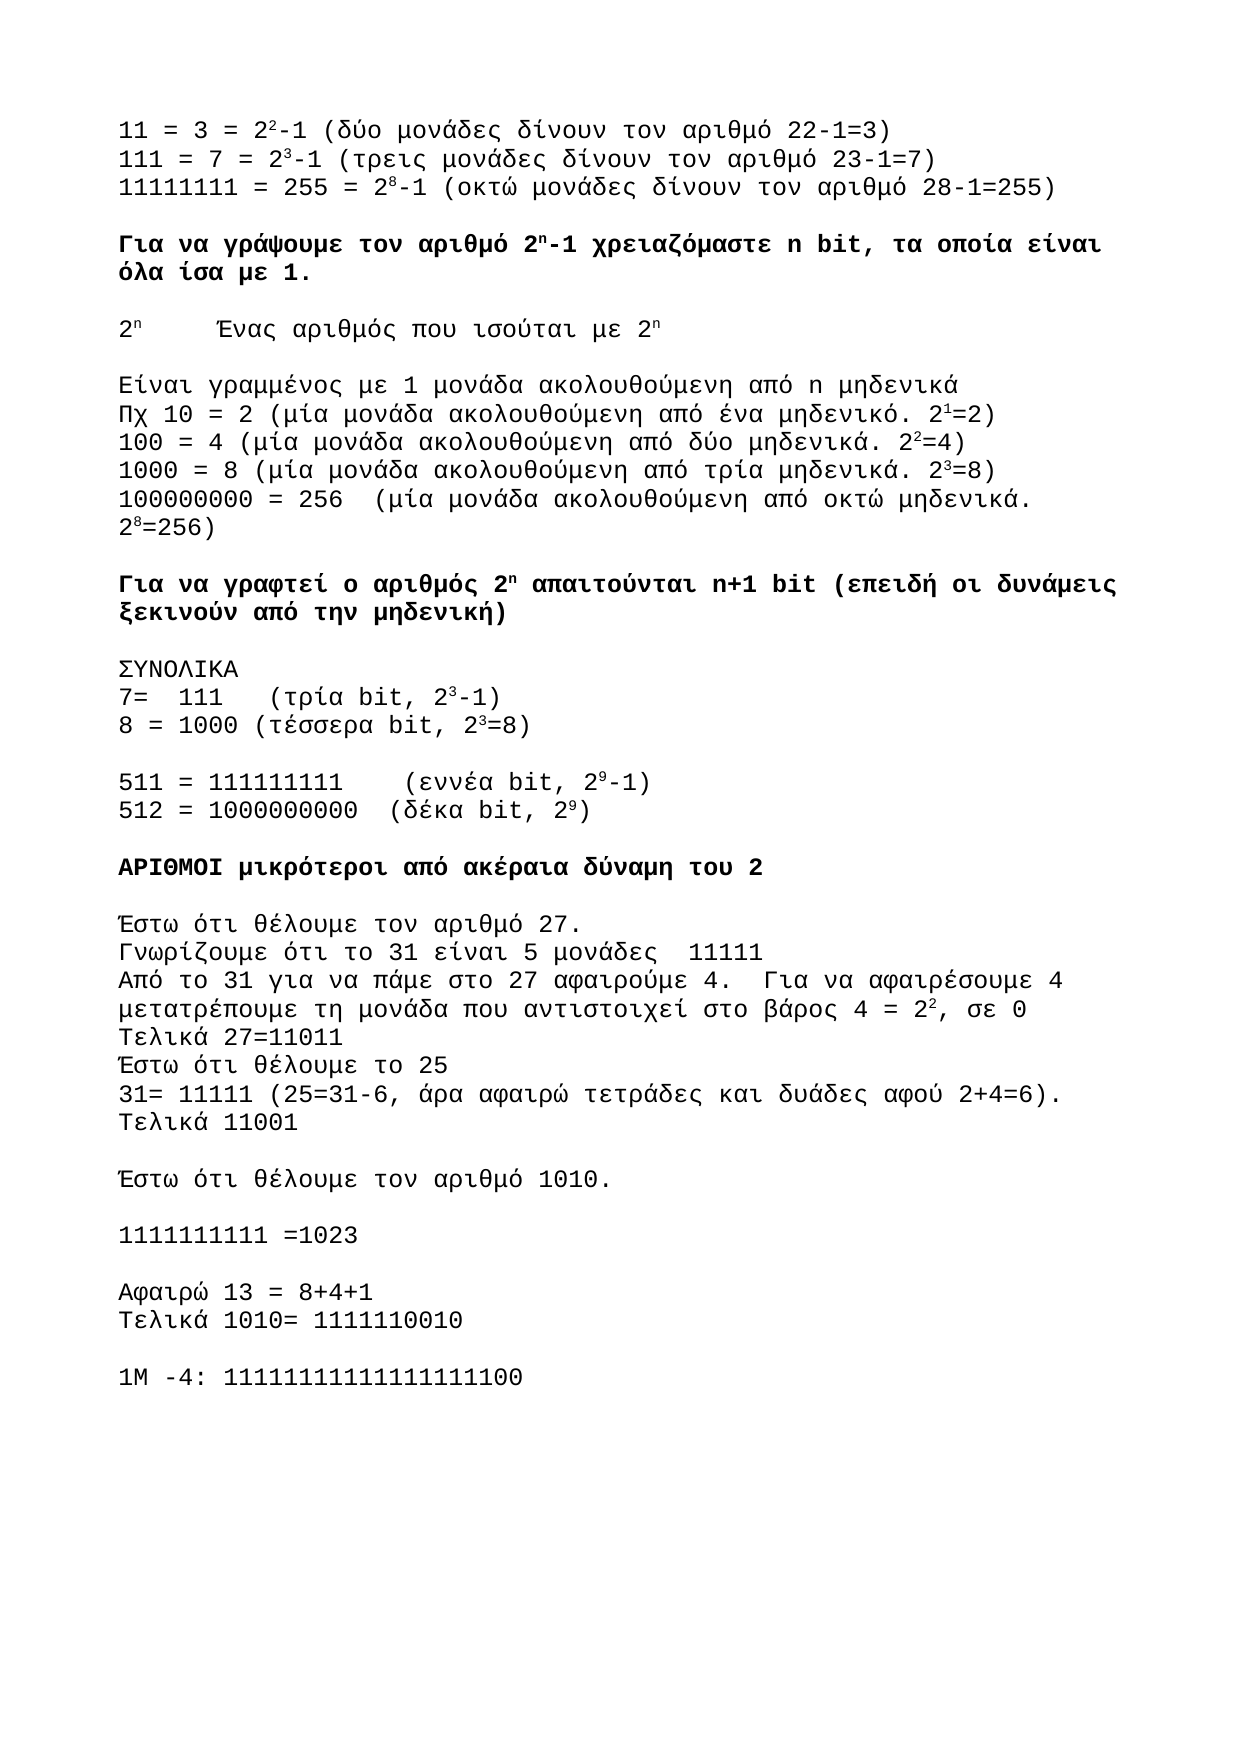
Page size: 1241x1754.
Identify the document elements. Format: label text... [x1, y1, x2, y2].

text Από το 31 για να πάμε στο 27 αφαιρούμε 4. Για να αφαιρέσουμε 4 μετατρέπουμε τη μονάδα που αντιστοιχεί στο βάρος 4 = 22, σε 0 [118, 968, 1122, 1025]
text 1Μ -4: 11111111111111111100 [118, 1365, 1122, 1393]
text Πχ 10 = 2 (μία μονάδα ακολουθούμενη από ένα μηδενικό. 21=2) [118, 401, 1122, 430]
text Έστω ότι θέλουμε το 25 [118, 1053, 1122, 1081]
text 11 = 3 = 22-1 (δύο μονάδες δίνουν τον αριθμό 22-1=3) [118, 118, 1122, 146]
text 2n Ένας αριθμός που ισούται με 2n [118, 316, 1122, 345]
text Έστω ότι θέλουμε τον αριθμό 1010. [118, 1166, 1122, 1195]
text 100000000 = 256 (μία μονάδα ακολουθούμενη από οκτώ μηδενικά. 28=256) [118, 486, 1122, 543]
text 512 = 1000000000 (δέκα bit, 29) [118, 798, 1122, 826]
text Έστω ότι θέλουμε τον αριθμό 27. [118, 911, 1122, 940]
text 8 = 1000 (τέσσερα bit, 23=8) [118, 713, 1122, 741]
text Γνωρίζουμε ότι το 31 είναι 5 μονάδες 11111 [118, 940, 1122, 968]
text 31= 11111 (25=31-6, άρα αφαιρώ τετράδες και δυάδες αφού 2+4=6). Τελικά 11001 [118, 1081, 1122, 1138]
text Είναι γραμμένος με 1 μονάδα ακολουθούμενη από n μηδενικά [118, 373, 1122, 401]
text 7= 111 (τρία bit, 23-1) [118, 685, 1122, 713]
text Τελικά 1010= 1111110010 [118, 1308, 1122, 1336]
text 1000 = 8 (μία μονάδα ακολουθούμενη από τρία μηδενικά. 23=8) [118, 458, 1122, 486]
text 511 = 111111111 (εννέα bit, 29-1) [118, 770, 1122, 798]
text Τελικά 27=11011 [118, 1025, 1122, 1053]
text Για να γράψουμε τον αριθμό 2n-1 χρειαζόμαστε n bit, τα οποία είναι όλα ίσα με 1. [118, 231, 1122, 288]
text Αφαιρώ 13 = 8+4+1 [118, 1280, 1122, 1308]
text 11111111 = 255 = 28-1 (οκτώ μονάδες δίνουν τον αριθμό 28-1=255) [118, 175, 1122, 203]
text ΣΥΝΟΛΙΚΑ [118, 656, 1122, 685]
text 100 = 4 (μία μονάδα ακολουθούμενη από δύο μηδενικά. 22=4) [118, 430, 1122, 458]
text 111 = 7 = 23-1 (τρεις μονάδες δίνουν τον αριθμό 23-1=7) [118, 146, 1122, 175]
text 1111111111 =1023 [118, 1223, 1122, 1251]
text ΑΡΙΘΜΟΙ μικρότεροι από ακέραια δύναμη του 2 [118, 855, 1122, 883]
text Για να γραφτεί ο αριθμός 2n απαιτούνται n+1 bit (επειδή οι δυνάμεις ξεκινούν από την μηδενική) [118, 571, 1122, 628]
